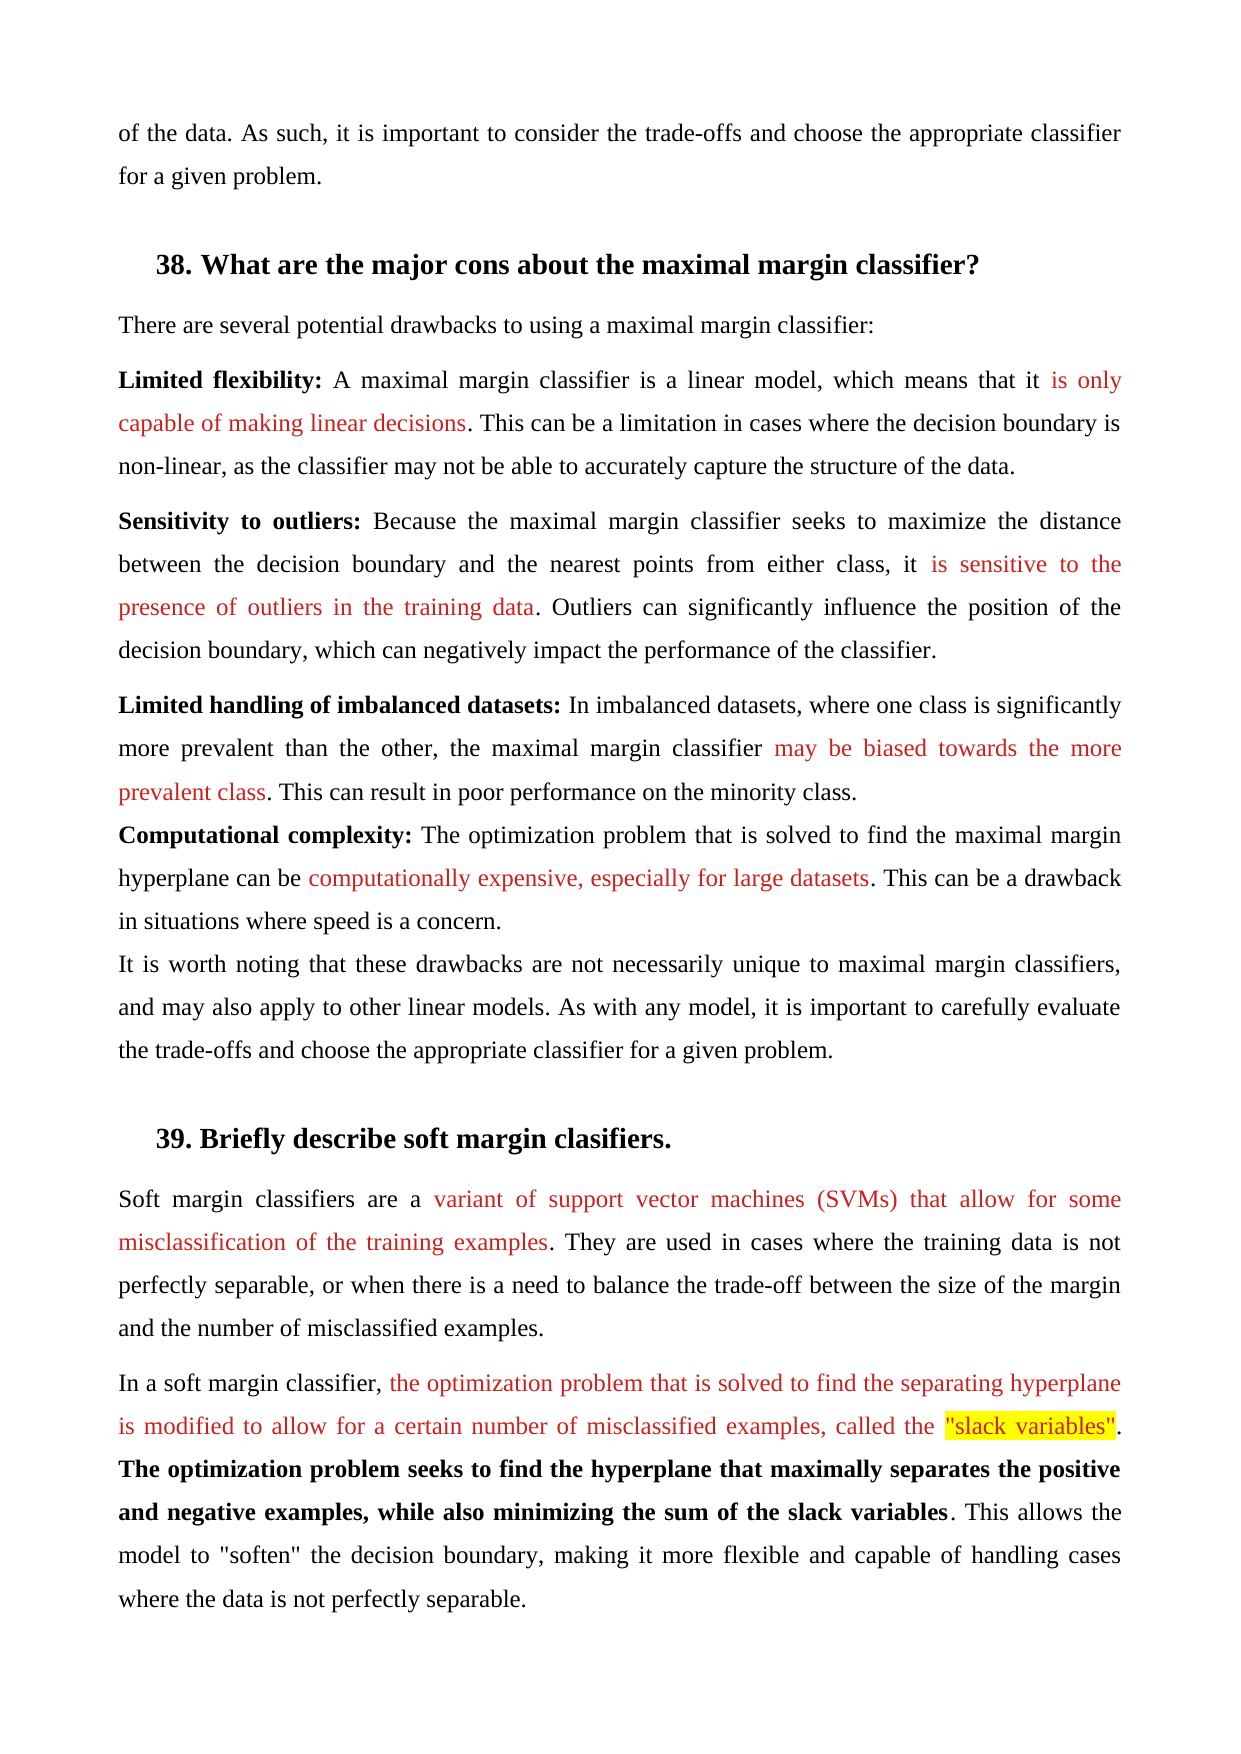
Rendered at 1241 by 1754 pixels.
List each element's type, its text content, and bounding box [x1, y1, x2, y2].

text Computational complexity: The optimization problem that is solved to find the maximal margin hyperplane can be computationally expensive, especially for large datasets. This can be a drawback in situations where speed is a concern. [118, 820, 1122, 935]
text Sensitivity to outliers: Because the maximal margin classifier seeks to maximize the distance between the decision boundary and the nearest points from either class, it is sensitive to the presence of outliers in the training data. Outliers can significantly influence the position of the decision boundary, which can negatively impact the performance of the classifier. [118, 506, 1122, 664]
text There are several potential drawbacks to using a maximal margin classifier: [118, 310, 1122, 338]
text In a soft margin classifier, the optimization problem that is solved to find the separating hyperplane is modified to allow for a certain number of misclassified examples, called the "slack variables". The optimization problem seeks to find the hyperplane that maximally separates the positive and negative examples, while also minimizing the sum of the slack variables. This allows the model to "soften" the decision boundary, making it more flexible and capable of handling cases where the data is not perfectly separable. [118, 1368, 1122, 1612]
text Soft margin classifiers are a variant of support vector machines (SVMs) that allow for some misclassification of the training examples. They are used in cases where the training data is not perfectly separable, or when there is a need to balance the trade-off between the size of the margin and the number of misclassified examples. [118, 1184, 1122, 1342]
text It is worth noting that these drawbacks are not necessarily unique to maximal margin classifiers, and may also apply to other linear models. As with any model, it is important to carefully evaluate the trade-offs and choose the appropriate classifier for a given problem. [118, 949, 1122, 1064]
text Limited flexibility: A maximal margin classifier is a linear model, which means that it is only capable of making linear decisions. This can be a limitation in cases where the decision boundary is non-linear, as the classifier may not be able to accurately capture the structure of the data. [118, 365, 1122, 480]
list Briefly describe soft margin clasifiers. [156, 1122, 1122, 1155]
text Limited handling of imbalanced datasets: In imbalanced datasets, where one class is significantly more prevalent than the other, the maximal margin classifier may be biased towards the more prevalent class. This can result in poor performance on the minority class. [118, 690, 1122, 805]
text of the data. As such, it is important to consider the trade-offs and choose the appropriate classifier for a given problem. [118, 118, 1122, 190]
list What are the major cons about the maximal margin classifier? [156, 247, 1122, 281]
